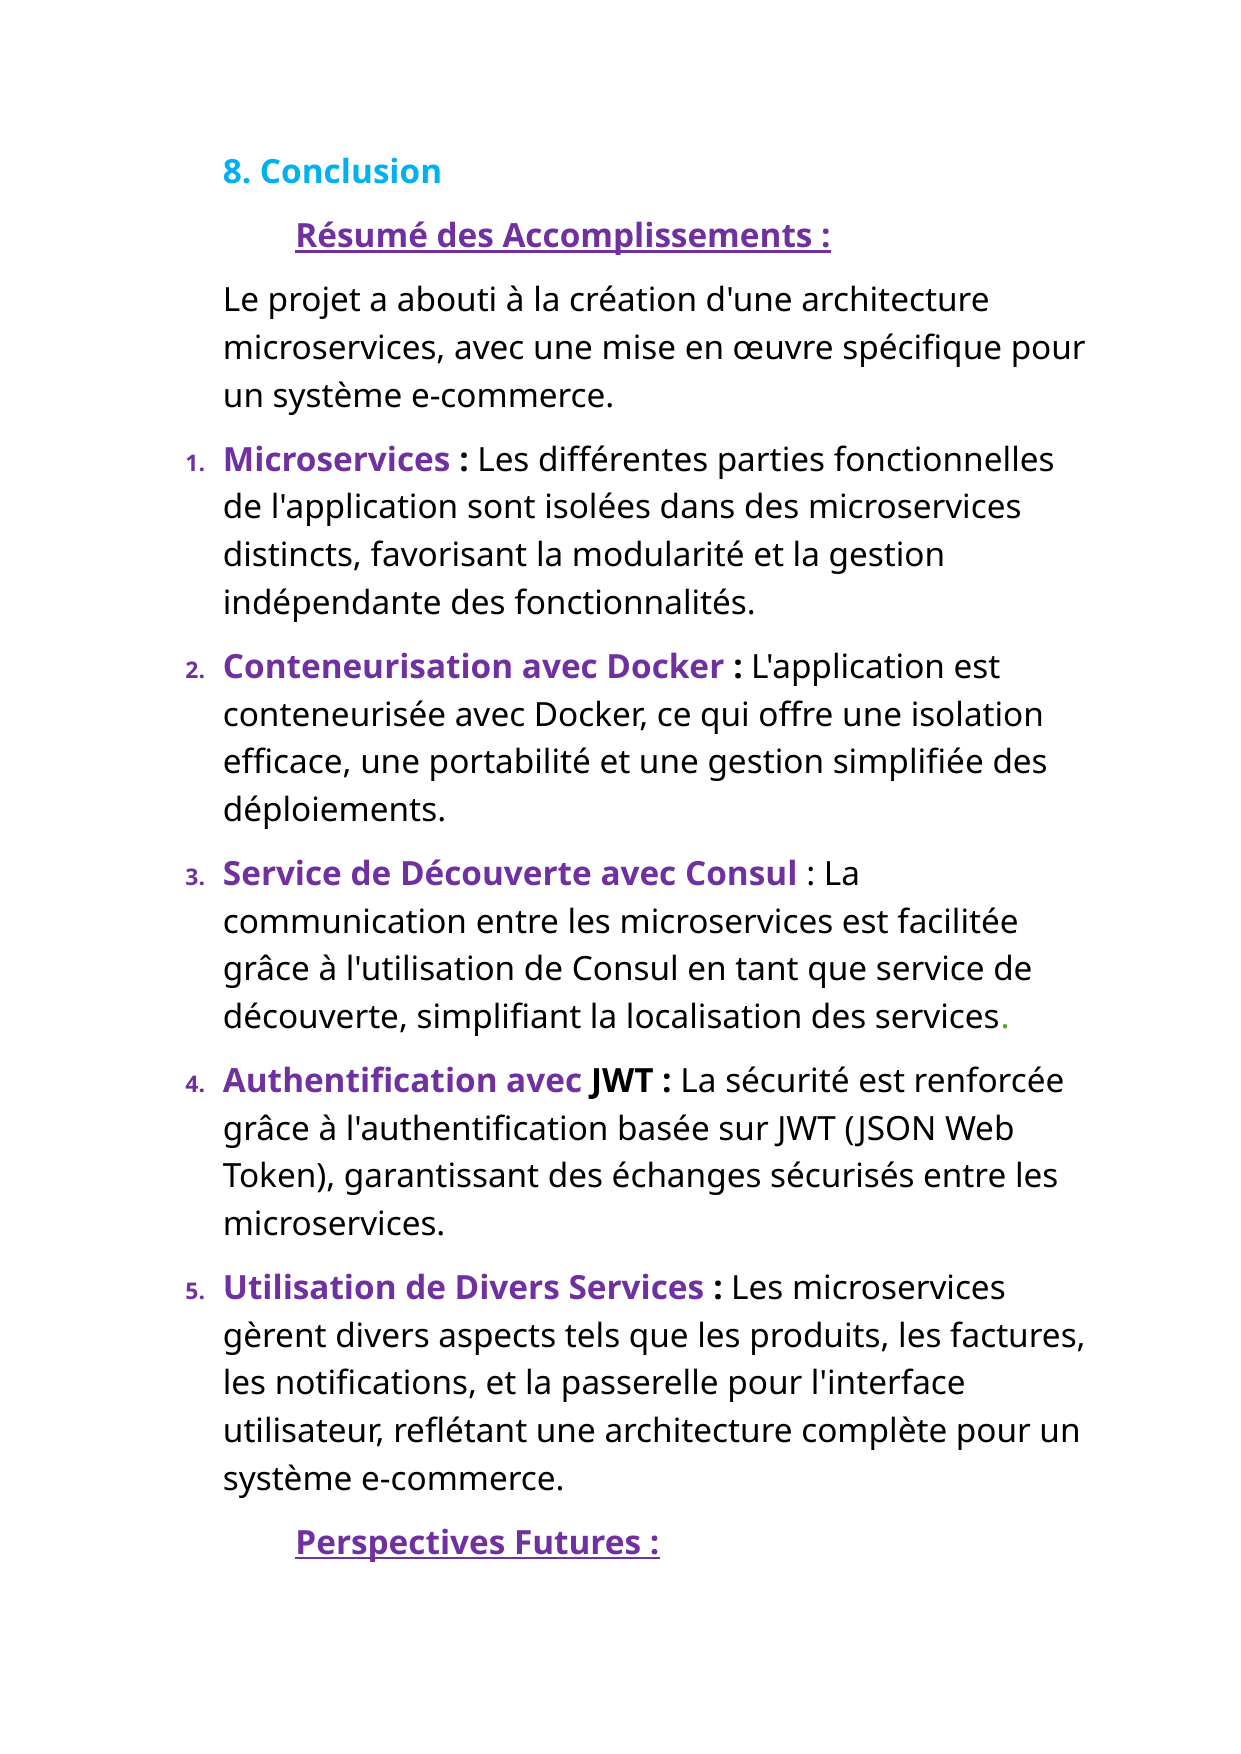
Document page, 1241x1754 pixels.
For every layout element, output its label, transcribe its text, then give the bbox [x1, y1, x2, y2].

text Résumé des Accomplissements : [223, 212, 1093, 257]
list Microservices : Les différentes parties fonctionnelles de l'application sont isolées dans des microservices distincts, favorisant la modularité et la gestion indépendante des fonctionnalités. [185, 436, 1093, 624]
list Conteneurisation avec Docker : L'application est conteneurisée avec Docker, ce qui offre une isolation efficace, une portabilité et une gestion simplifiée des déploiements. [185, 643, 1093, 831]
list Utilisation de Divers Services : Les microservices gèrent divers aspects tels que les produits, les factures, les notifications, et la passerelle pour l'interface utilisateur, reflétant une architecture complète pour un système e-commerce. [185, 1264, 1093, 1500]
list Service de Découverte avec Consul : La communication entre les microservices est facilitée grâce à l'utilisation de Consul en tant que service de découverte, simplifiant la localisation des services. [185, 850, 1093, 1038]
text Perspectives Futures : [223, 1519, 1093, 1564]
text 8. Conclusion [223, 148, 1093, 193]
list Authentification avec JWT : La sécurité est renforcée grâce à l'authentification basée sur JWT (JSON Web Token), garantissant des échanges sécurisés entre les microservices. [185, 1057, 1093, 1245]
text Le projet a abouti à la création d'une architecture microservices, avec une mise en œuvre spécifique pour un système e-commerce. [223, 276, 1093, 417]
